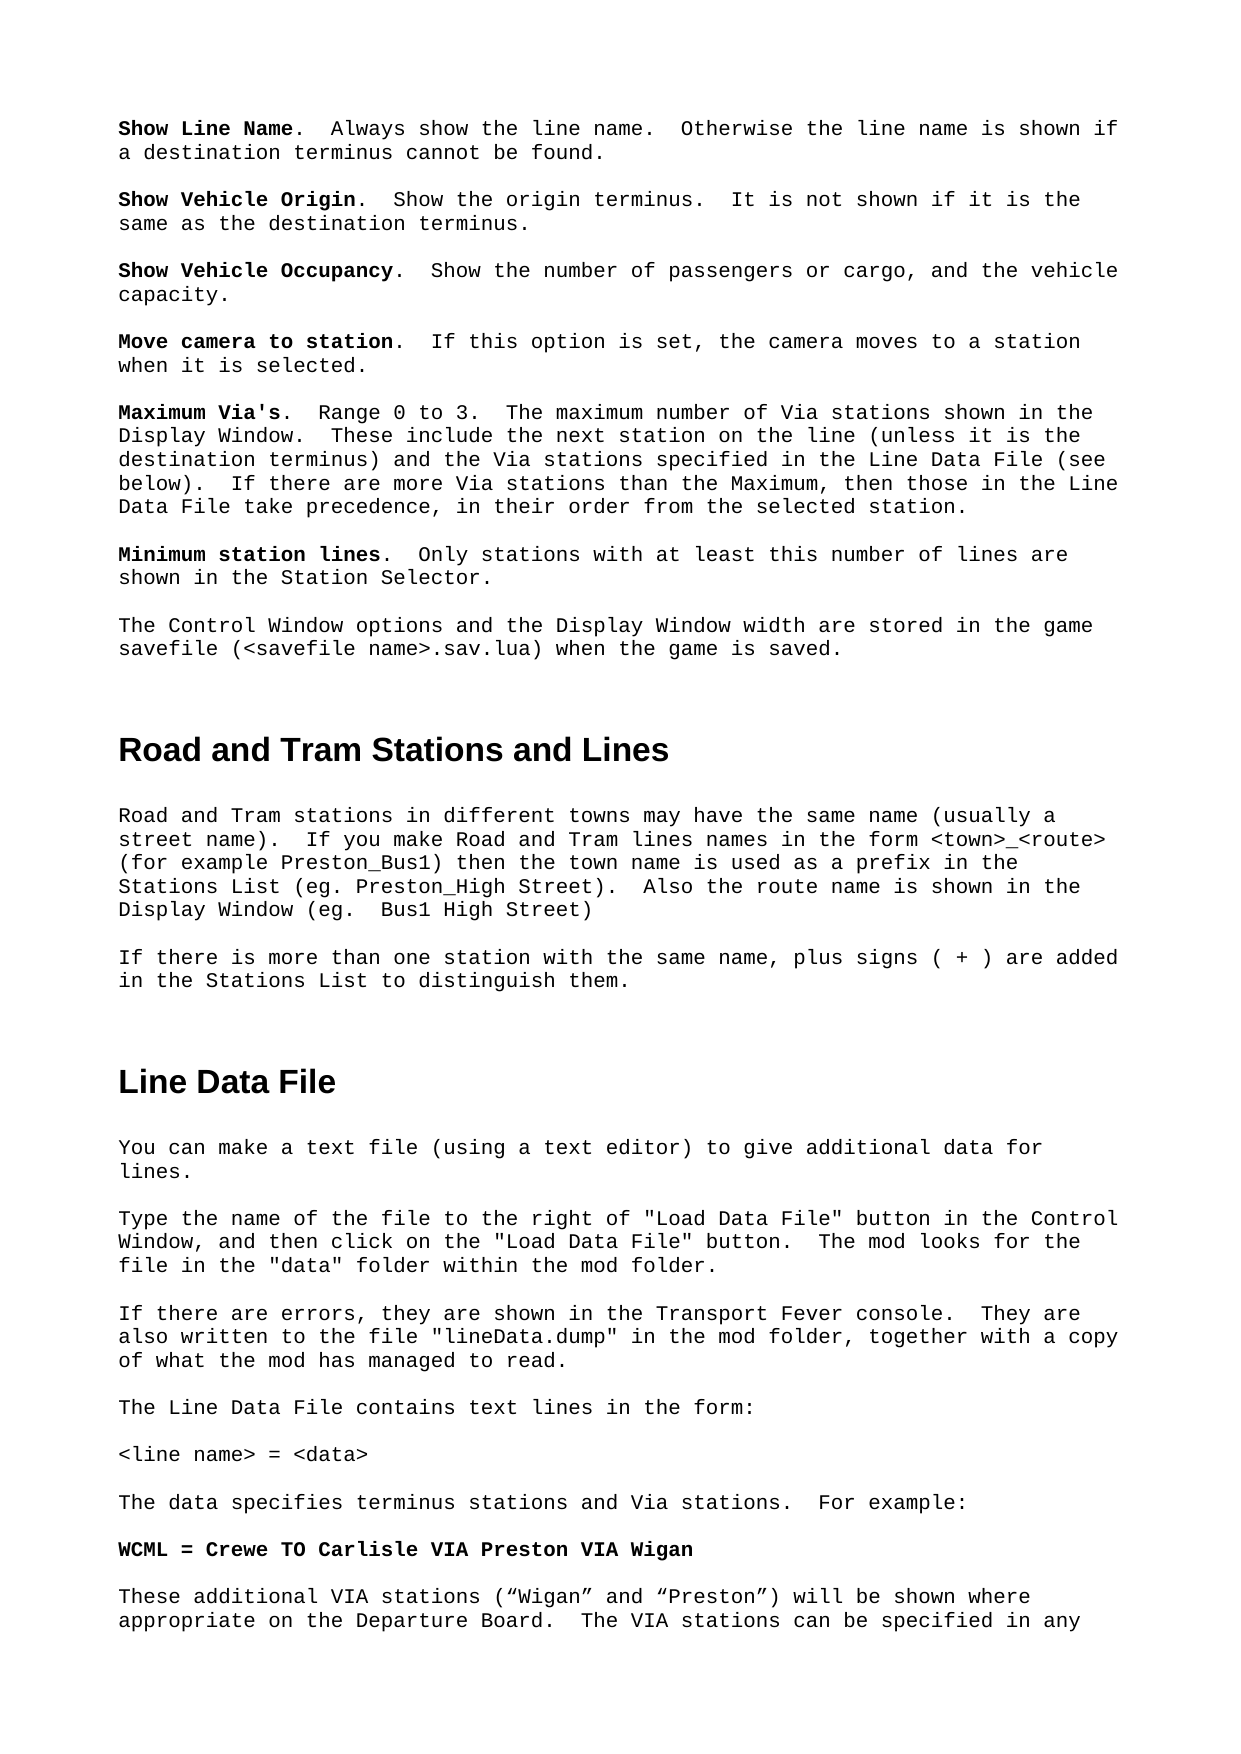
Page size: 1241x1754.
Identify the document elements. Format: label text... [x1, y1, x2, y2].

text Show Line Name. Always show the line name. Otherwise the line name is shown if a destination terminus cannot be found. [118, 118, 1122, 165]
text If there are errors, they are shown in the Transport Fever console. They are also written to the file "lineData.dump" in the mod folder, together with a copy of what the mod has managed to read. [118, 1302, 1122, 1373]
text You can make a text file (using a text editor) to give additional data for lines. [118, 1137, 1122, 1184]
text The data specifies terminus stations and Via stations. For example: [118, 1492, 1122, 1515]
text Maximum Via's. Range 0 to 3. The maximum number of Via stations shown in the Display Window. These include the next station on the line (unless it is the destination terminus) and the Via stations specified in the Line Data File (see below). If there are more Via stations than the Maximum, then those in the Line Data File take precedence, in their order from the selected station. [118, 402, 1122, 520]
text The Control Window options and the Display Window width are stored in the game savefile (<savefile name>.sav.lua) when the game is saved. [118, 615, 1122, 662]
text Type the name of the file to the right of "Load Data File" button in the Control Window, and then click on the "Load Data File" button. The mod looks for the file in the "data" folder within the mod folder. [118, 1208, 1122, 1279]
text Minimum station lines. Only stations with at least this number of lines are shown in the Station Selector. [118, 544, 1122, 591]
subtitle Road and Tram Stations and Lines [118, 730, 1122, 769]
text <line name> = <data> [118, 1444, 1122, 1468]
text These additional VIA stations (“Wigan” and “Preston”) will be shown where appropriate on the Departure Board. The VIA stations can be specified in any [118, 1586, 1122, 1633]
text Show Vehicle Origin. Show the origin terminus. It is not shown if it is the same as the destination terminus. [118, 189, 1122, 236]
text WCML = Crewe TO Carlisle VIA Preston VIA Wigan [118, 1539, 1122, 1563]
text Move camera to station. If this option is set, the camera moves to a station when it is selected. [118, 331, 1122, 378]
text Road and Tram stations in different towns may have the same name (usually a street name). If you make Road and Tram lines names in the form <town>_<route> (for example Preston_Bus1) then the town name is used as a prefix in the Stations List (eg. Preston_High Street). Also the route name is shown in the Display Window (eg. Bus1 High Street) [118, 805, 1122, 923]
subtitle Line Data File [118, 1062, 1122, 1101]
text If there is more than one station with the same name, plus signs ( + ) are added in the Stations List to distinguish them. [118, 947, 1122, 994]
text Show Vehicle Occupancy. Show the number of passengers or cargo, and the vehicle capacity. [118, 260, 1122, 307]
text The Line Data File contains text lines in the form: [118, 1397, 1122, 1421]
